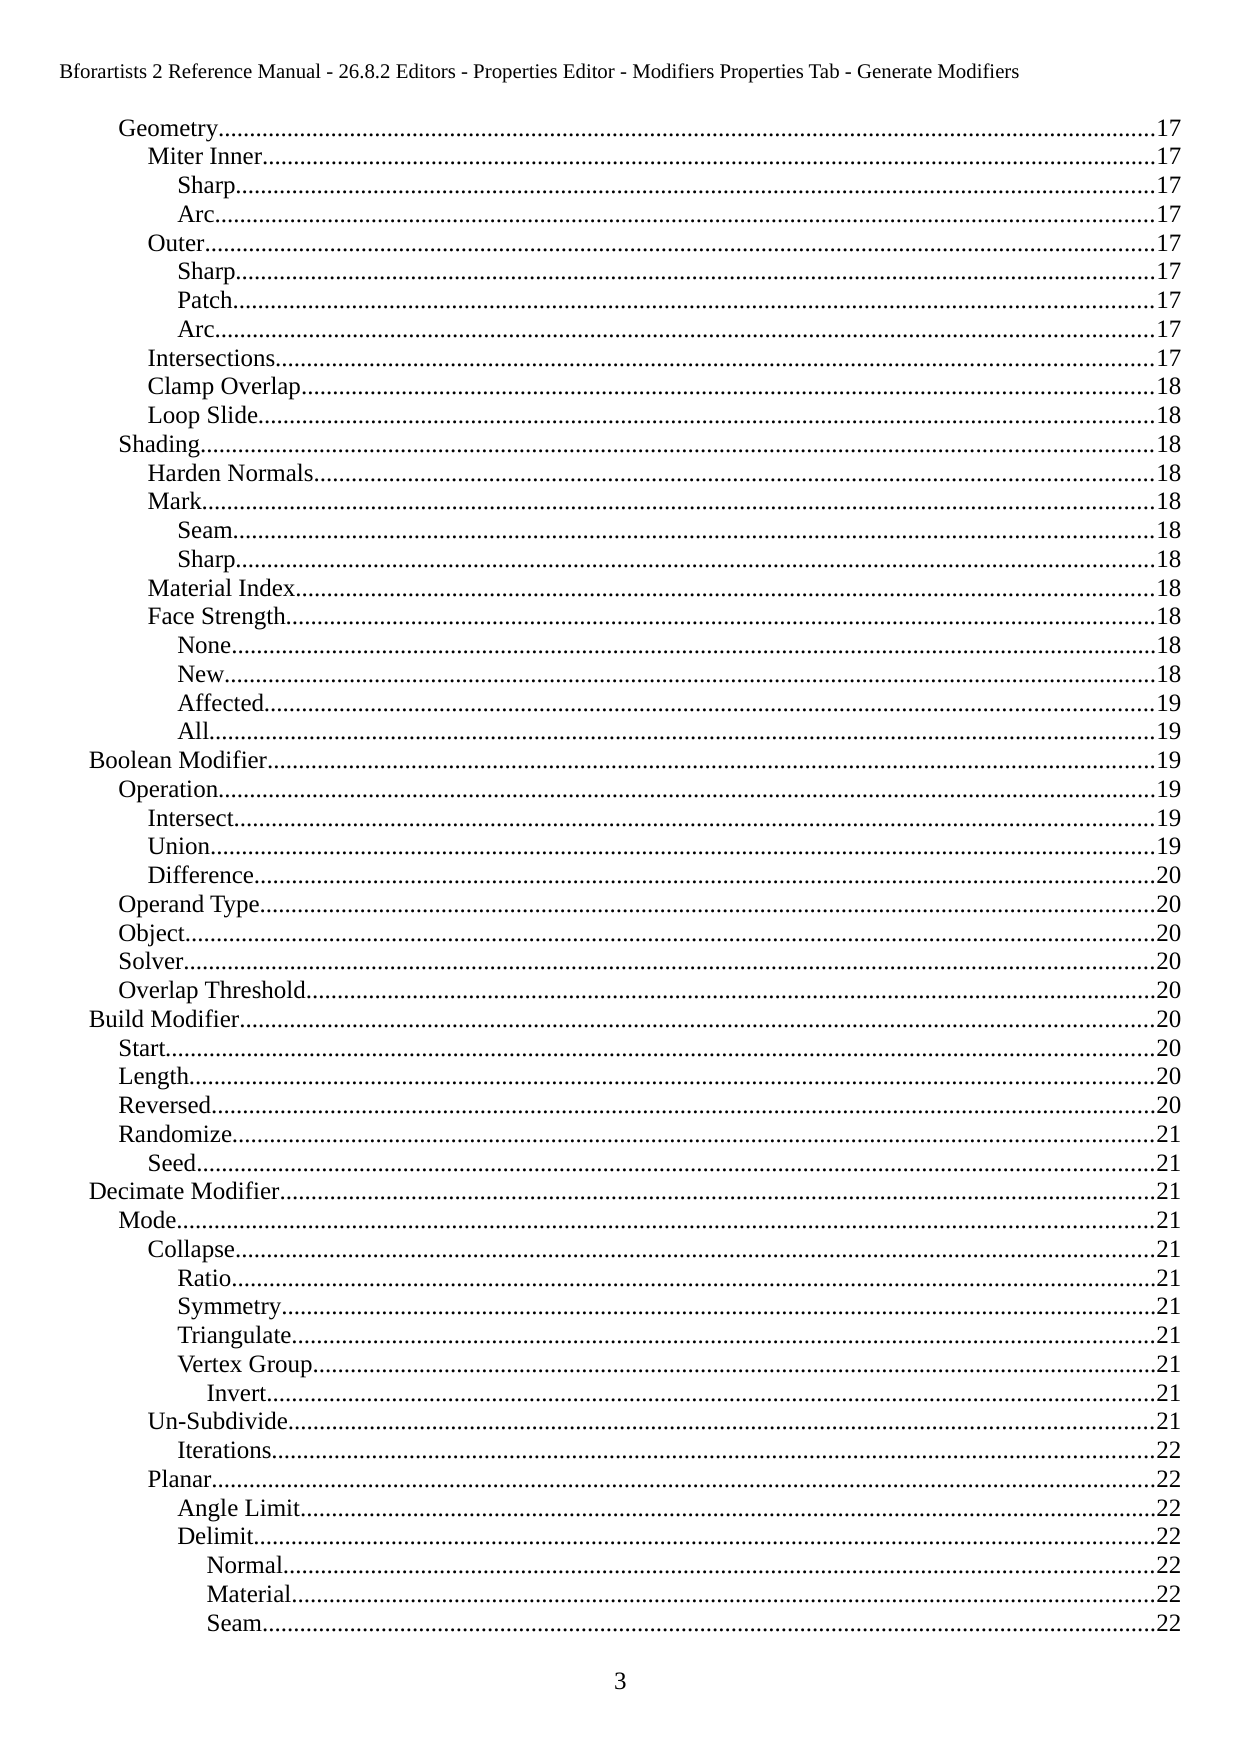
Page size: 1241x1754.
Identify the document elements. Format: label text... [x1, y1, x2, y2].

text Start 20 [118, 1033, 1181, 1061]
text Boolean Modifier 19 [88, 745, 1181, 774]
text Symmetry 21 [177, 1291, 1181, 1320]
text Seed 21 [147, 1148, 1181, 1176]
text Normal 22 [206, 1550, 1181, 1579]
text Un-Subdivide 21 [147, 1406, 1181, 1435]
text Outer 17 [147, 228, 1181, 256]
text Harden Normals 18 [147, 458, 1181, 486]
text Overlap Threshold 20 [118, 975, 1181, 1004]
text Mode 21 [118, 1205, 1181, 1234]
text Angle Limit 22 [177, 1493, 1181, 1521]
text Vertex Group 21 [177, 1349, 1181, 1378]
text Material Index 18 [147, 573, 1181, 601]
text Arc 17 [177, 314, 1181, 343]
text Object 20 [118, 918, 1181, 946]
text Ratio 21 [177, 1263, 1181, 1291]
text Sharp 17 [177, 170, 1181, 199]
text Seam 22 [206, 1608, 1181, 1636]
text Collapse 21 [147, 1234, 1181, 1263]
text Sharp 17 [177, 256, 1181, 285]
text Seam 18 [177, 515, 1181, 544]
text Shading 18 [118, 429, 1181, 458]
text All 19 [177, 716, 1181, 745]
text Randomize 21 [118, 1119, 1181, 1148]
text Reversed 20 [118, 1090, 1181, 1119]
text New 18 [177, 659, 1181, 688]
text Operation 19 [118, 774, 1181, 803]
text Triangulate 21 [177, 1320, 1181, 1349]
text None 18 [177, 630, 1181, 659]
text Delimit 22 [177, 1521, 1181, 1550]
text Planar 22 [147, 1464, 1181, 1493]
text Miter Inner 17 [147, 141, 1181, 170]
text Build Modifier 20 [88, 1004, 1181, 1033]
text Intersect 19 [147, 803, 1181, 831]
text Length 20 [118, 1061, 1181, 1090]
text Affected 19 [177, 688, 1181, 716]
text Difference 20 [147, 860, 1181, 889]
text Union 19 [147, 831, 1181, 860]
text Iterations 22 [177, 1435, 1181, 1464]
text Solver 20 [118, 946, 1181, 975]
text Clamp Overlap 18 [147, 371, 1181, 400]
text Patch 17 [177, 285, 1181, 314]
text Material 22 [206, 1579, 1181, 1608]
text Sharp 18 [177, 544, 1181, 573]
text Geometry 17 [118, 113, 1181, 141]
text Intersections 17 [147, 343, 1181, 371]
text Invert 21 [206, 1378, 1181, 1406]
text Decimate Modifier 21 [88, 1176, 1181, 1205]
text Arc 17 [177, 199, 1181, 228]
text Face Strength 18 [147, 601, 1181, 630]
text Mark 18 [147, 486, 1181, 515]
text Loop Slide 18 [147, 400, 1181, 429]
text Operand Type 20 [118, 889, 1181, 918]
